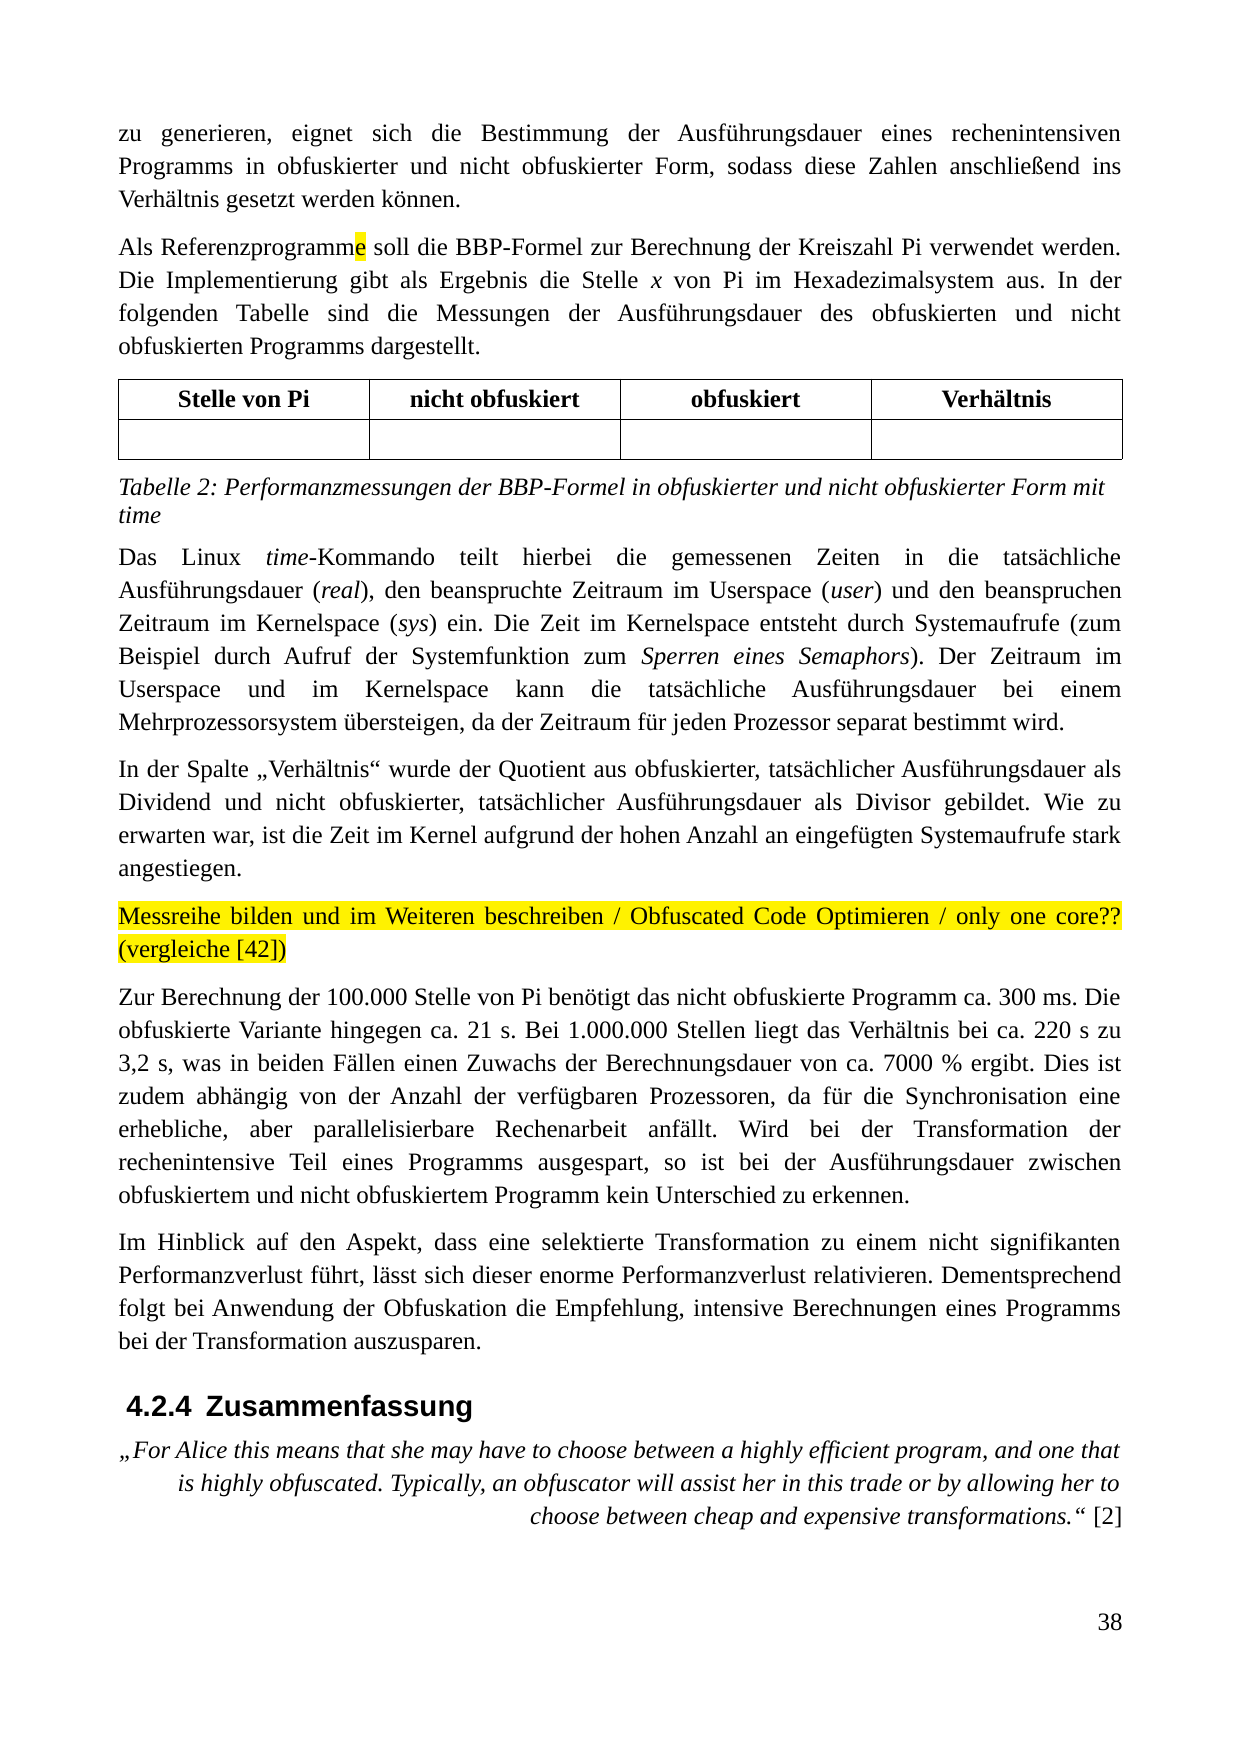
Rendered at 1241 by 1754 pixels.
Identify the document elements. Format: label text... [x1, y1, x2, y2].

table_cell [119, 420, 369, 459]
subtitle Zusammenfassung [118, 1389, 1122, 1422]
table_header Stelle von Pi [119, 380, 369, 419]
text Zur Berechnung der 100.000 Stelle von Pi benötigt das nicht obfuskierte Programm ca. 300 ms. Die obfuskierte Variante hingegen ca. 21 s. Bei 1.000.000 Stellen liegt das Verhältnis bei ca. 220 s zu 3,2 s, was in beiden Fällen einen Zuwachs der Berechnungsdauer von ca. 7000 % ergibt. Dies ist zudem abhängig von der Anzahl der verfügbaren Prozessoren, da für die Synchronisation eine erhebliche, aber parallelisierbare Rechenarbeit anfällt. Wird bei der Transformation der rechenintensive Teil eines Programms ausgespart, so ist bei der Ausführungsdauer zwischen obfuskiertem und nicht obfuskiertem Programm kein Unterschied zu erkennen. [118, 982, 1122, 1208]
table_cell [621, 420, 871, 459]
table_cell [370, 420, 620, 459]
table_header Verhältnis [872, 380, 1122, 419]
text Tabelle 2: Performanzmessungen der BBP-Formel in obfuskierter und nicht obfuskierter Form mit time [118, 472, 1122, 529]
table_header nicht obfuskiert [370, 380, 620, 419]
text Als Referenzprogramme soll die BBP-Formel zur Berechnung der Kreiszahl Pi verwendet werden. Die Implementierung gibt als Ergebnis die Stelle x von Pi im Hexadezimalsystem aus. In der folgenden Tabelle sind die Messungen der Ausführungsdauer des obfuskierten und nicht obfuskierten Programms dargestellt. [118, 232, 1122, 359]
text „For Alice this means that she may have to choose between a highly efficient program, and one that is highly obfuscated. Typically, an obfuscator will assist her in this trade or by allowing her to choose between cheap and expensive transformations.“ [2] [118, 1435, 1122, 1530]
table_cell [872, 420, 1122, 459]
text Im Hinblick auf den Aspekt, dass eine selektierte Transformation zu einem nicht signifikanten Performanzverlust führt, lässt sich dieser enorme Performanzverlust relativieren. Dementsprechend folgt bei Anwendung der Obfuskation die Empfehlung, intensive Berechnungen eines Programms bei der Transformation auszusparen. [118, 1227, 1122, 1355]
text Das Linux time-Kommando teilt hierbei die gemessenen Zeiten in die tatsächliche Ausführungsdauer (real), den beanspruchte Zeitraum im Userspace (user) und den beanspruchen Zeitraum im Kernelspace (sys) ein. Die Zeit im Kernelspace entsteht durch Systemaufrufe (zum Beispiel durch Aufruf der Systemfunktion zum Sperren eines Semaphors). Der Zeitraum im Userspace und im Kernelspace kann die tatsächliche Ausführungsdauer bei einem Mehrprozessorsystem übersteigen, da der Zeitraum für jeden Prozessor separat bestimmt wird. [118, 542, 1122, 736]
text Messreihe bilden und im Weiteren beschreiben / Obfuscated Code Optimieren / only one core?? (vergleiche [42]) [118, 901, 1122, 963]
text In der Spalte „Verhältnis“ wurde der Quotient aus obfuskierter, tatsächlicher Ausführungsdauer als Dividend und nicht obfuskierter, tatsächlicher Ausführungsdauer als Divisor gebildet. Wie zu erwarten war, ist die Zeit im Kernel aufgrund der hohen Anzahl an eingefügten Systemaufrufe stark angestiegen. [118, 754, 1122, 882]
table_header obfuskiert [621, 380, 871, 419]
text zu generieren, eignet sich die Bestimmung der Ausführungsdauer eines rechenintensiven Programms in obfuskierter und nicht obfuskierter Form, sodass diese Zahlen anschließend ins Verhältnis gesetzt werden können. [118, 118, 1122, 213]
